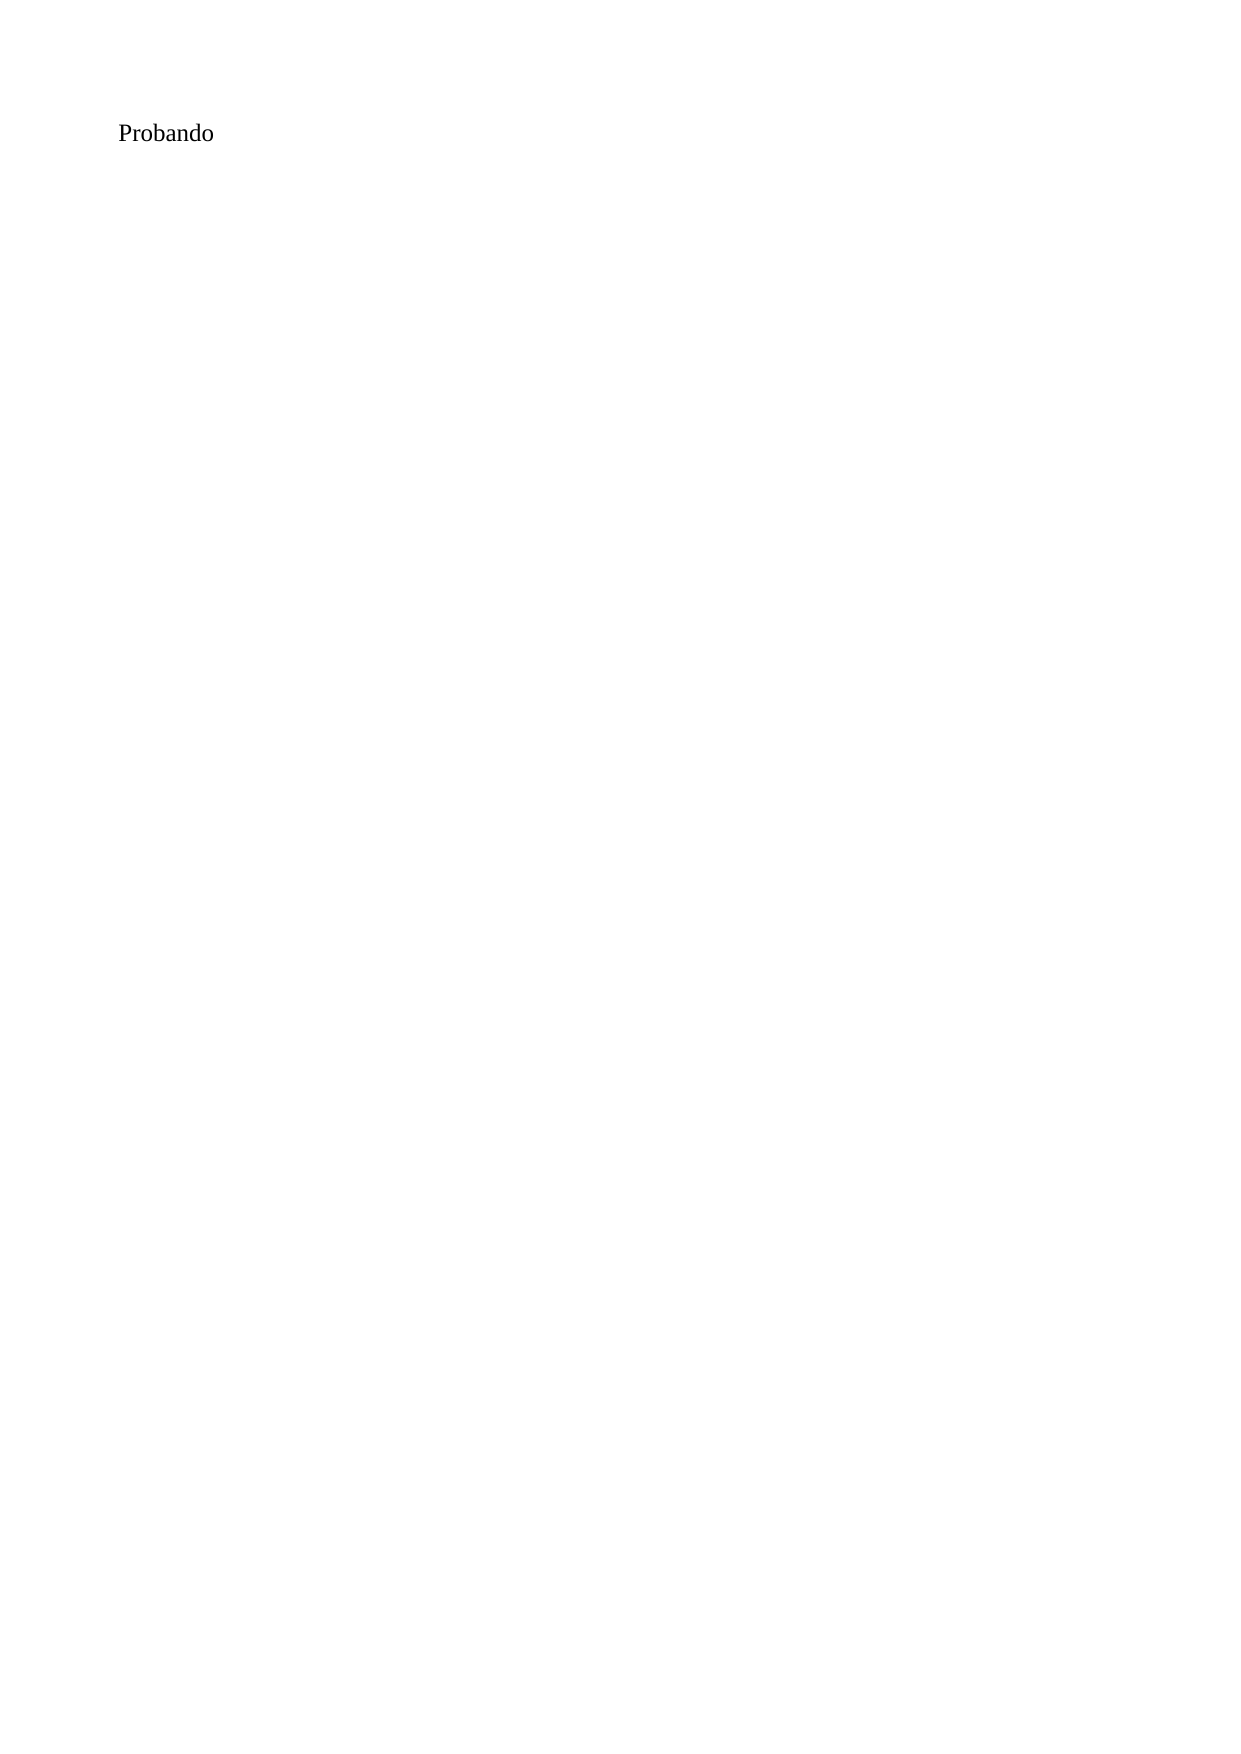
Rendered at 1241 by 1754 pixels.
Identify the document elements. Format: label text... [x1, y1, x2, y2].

text Probando [118, 118, 1122, 147]
